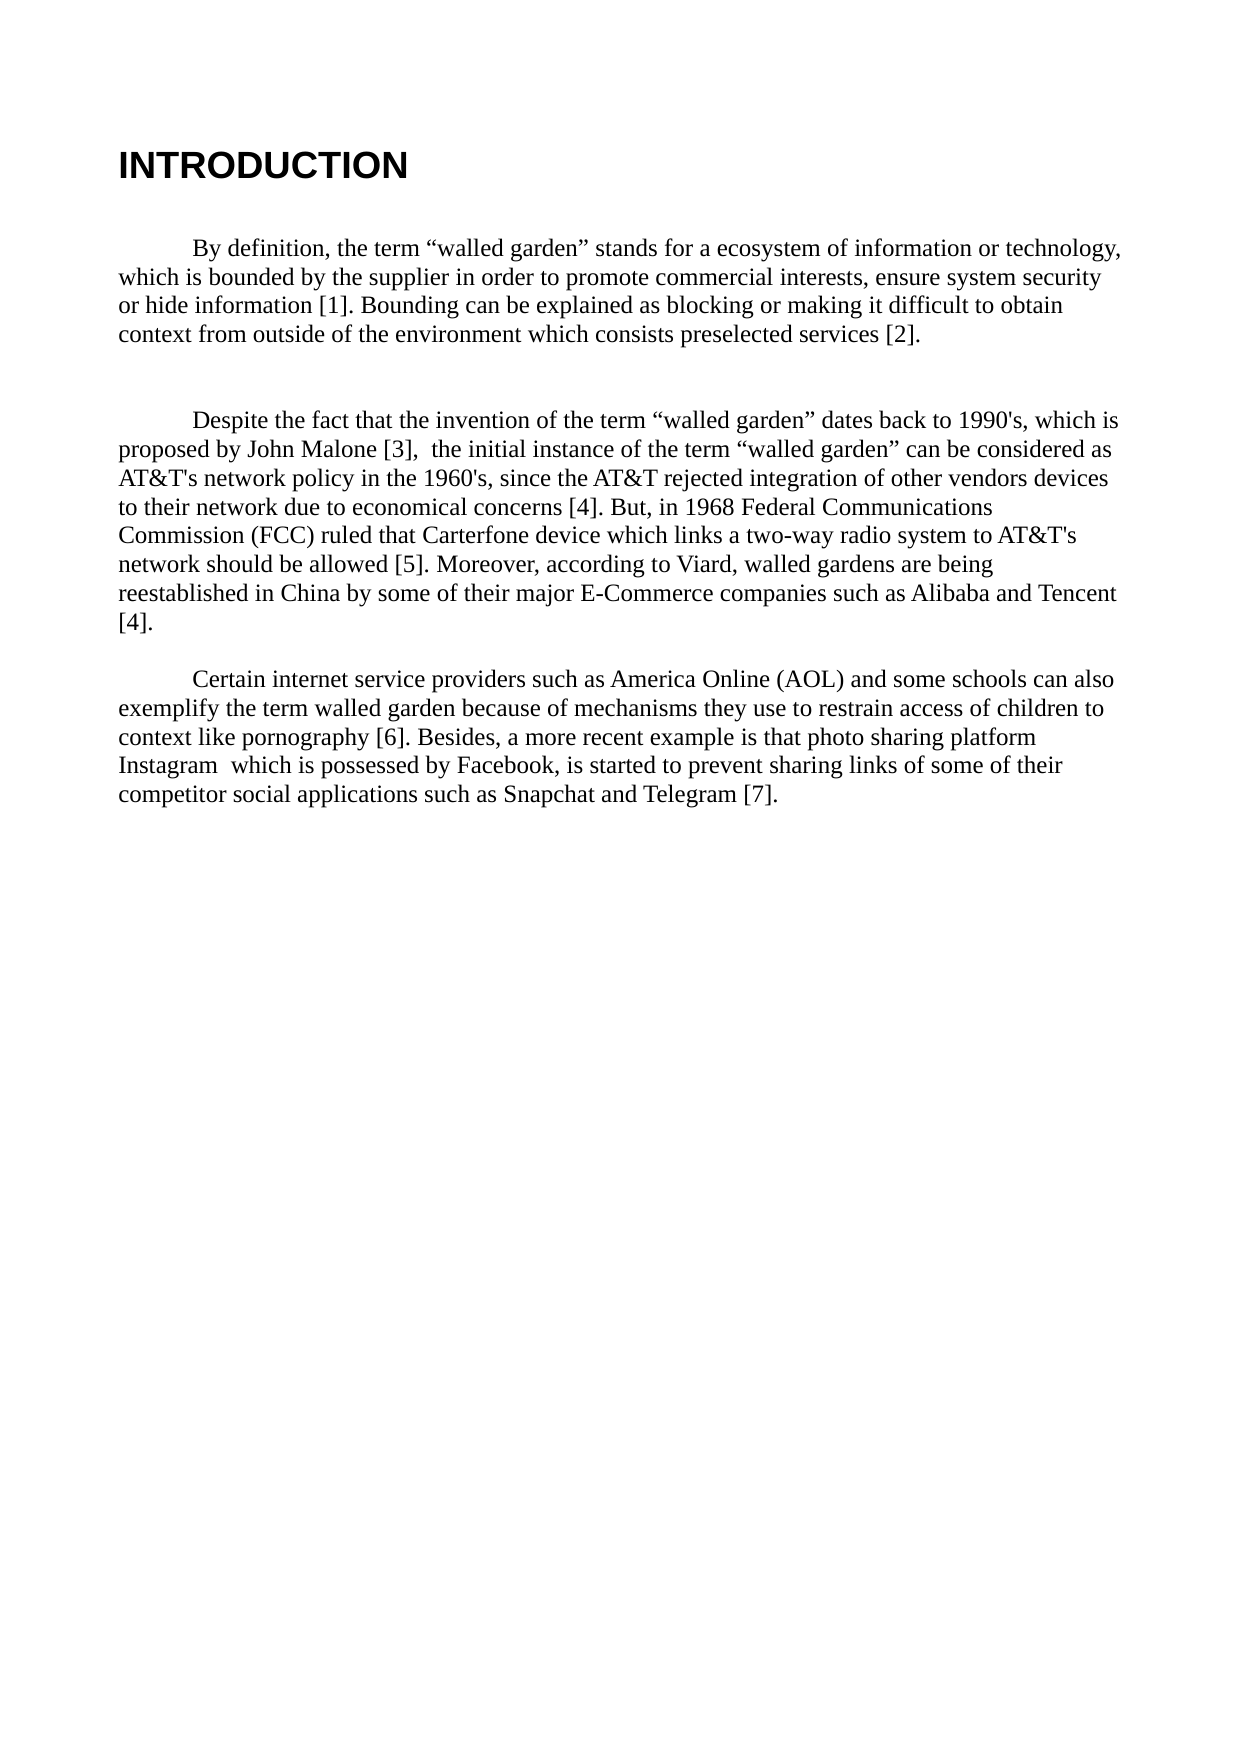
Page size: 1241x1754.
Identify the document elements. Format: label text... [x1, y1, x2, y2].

subtitle INTRODUCTION [118, 143, 1122, 187]
text Certain internet service providers such as America Online (AOL) and some schools can also exemplify the term walled garden because of mechanisms they use to restrain access of children to context like pornography [6]. Besides, a more recent example is that photo sharing platform Instagram which is possessed by Facebook, is started to prevent sharing links of some of their competitor social applications such as Snapchat and Telegram [7]. [118, 664, 1122, 808]
text Despite the fact that the invention of the term “walled garden” dates back to 1990's, which is proposed by John Malone [3], the initial instance of the term “walled garden” can be considered as AT&T's network policy in the 1960's, since the AT&T rejected integration of other vendors devices to their network due to economical concerns [4]. But, in 1968 Federal Communications Commission (FCC) ruled that Carterfone device which links a two-way radio system to AT&T's network should be allowed [5]. Moreover, according to Viard, walled gardens are being reestablished in China by some of their major E-Commerce companies such as Alibaba and Tencent [4]. [118, 405, 1122, 635]
text By definition, the term “walled garden” stands for a ecosystem of information or technology, which is bounded by the supplier in order to promote commercial interests, ensure system security or hide information [1]. Bounding can be explained as blocking or making it difficult to obtain context from outside of the environment which consists preselected services [2]. [118, 233, 1122, 348]
